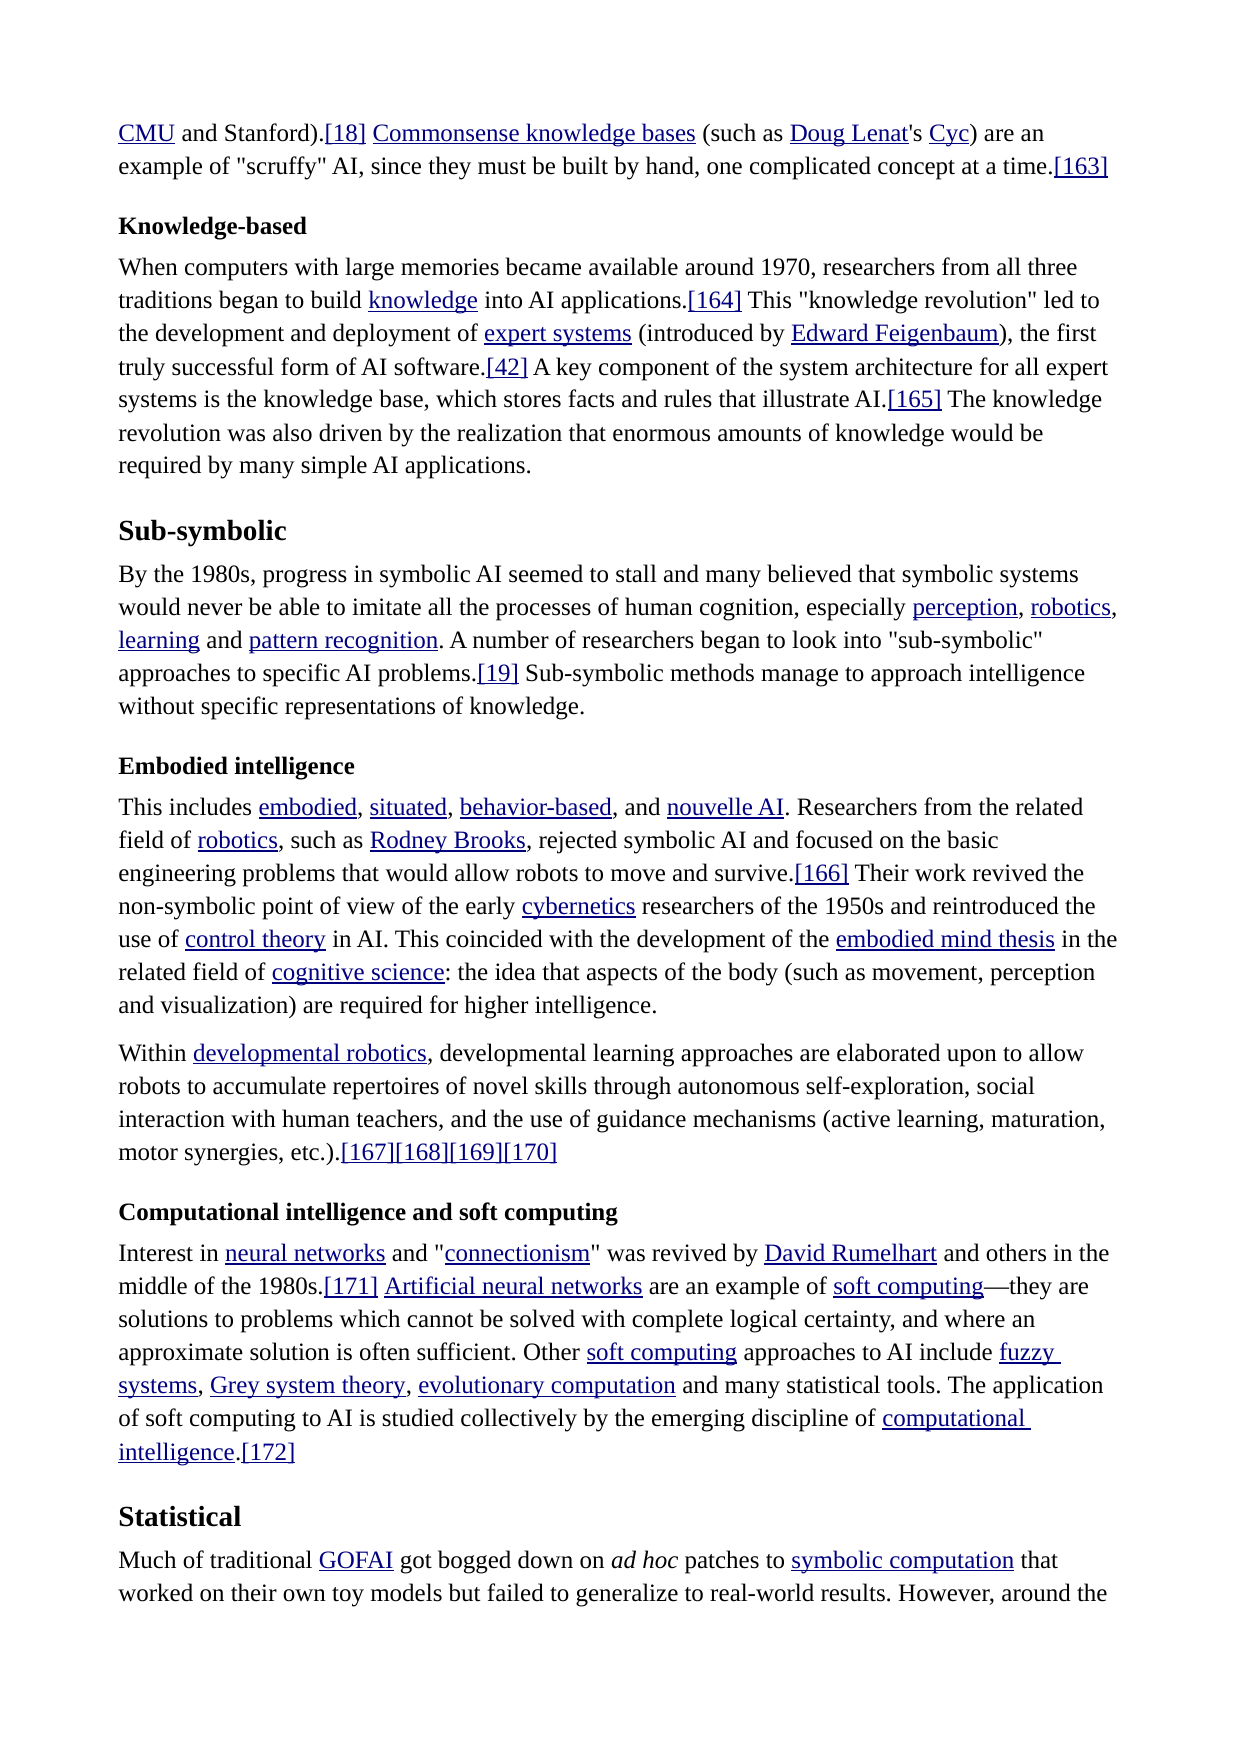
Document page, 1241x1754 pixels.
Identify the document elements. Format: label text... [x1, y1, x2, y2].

subtitle Knowledge-based [118, 211, 1122, 240]
subtitle Computational intelligence and soft computing [118, 1197, 1122, 1226]
text CMU and Stanford).[18] Commonsense knowledge bases (such as Doug Lenat's Cyc) are an example of "scruffy" AI, since they must be built by hand, one complicated concept at a time.[163] [118, 118, 1122, 180]
text Interest in neural networks and "connectionism" was revived by David Rumelhart and others in the middle of the 1980s.[171] Artificial neural networks are an example of soft computing—they are solutions to problems which cannot be solved with complete logical certainty, and where an approximate solution is often sufficient. Other soft computing approaches to AI include fuzzy systems, Grey system theory, evolutionary computation and many statistical tools. The application of soft computing to AI is studied collectively by the emerging discipline of computational intelligence.[172] [118, 1238, 1122, 1465]
subtitle Embodied intelligence [118, 751, 1122, 780]
subtitle Sub-symbolic [118, 513, 1122, 546]
text Within developmental robotics, developmental learning approaches are elaborated upon to allow robots to accumulate repertoires of novel skills through autonomous self-exploration, social interaction with human teachers, and the use of guidance mechanisms (active learning, maturation, motor synergies, etc.).[167][168][169][170] [118, 1038, 1122, 1166]
text When computers with large memories became available around 1970, researchers from all three traditions began to build knowledge into AI applications.[164] This "knowledge revolution" led to the development and deployment of expert systems (introduced by Edward Feigenbaum), the first truly successful form of AI software.[42] A key component of the system architecture for all expert systems is the knowledge base, which stores facts and rules that illustrate AI.[165] The knowledge revolution was also driven by the realization that enormous amounts of knowledge would be required by many simple AI applications. [118, 252, 1122, 479]
text Much of traditional GOFAI got bogged down on ad hoc patches to symbolic computation that worked on their own toy models but failed to generalize to real-world results. However, around the [118, 1545, 1122, 1607]
text This includes embodied, situated, behavior-based, and nouvelle AI. Researchers from the related field of robotics, such as Rodney Brooks, rejected symbolic AI and focused on the basic engineering problems that would allow robots to move and survive.[166] Their work revived the non-symbolic point of view of the early cybernetics researchers of the 1950s and reintroduced the use of control theory in AI. This coincided with the development of the embodied mind thesis in the related field of cognitive science: the idea that aspects of the body (such as movement, perception and visualization) are required for higher intelligence. [118, 792, 1122, 1019]
text By the 1980s, progress in symbolic AI seemed to stall and many believed that symbolic systems would never be able to imitate all the processes of human cognition, especially perception, robotics, learning and pattern recognition. A number of researchers began to look into "sub-symbolic" approaches to specific AI problems.[19] Sub-symbolic methods manage to approach intelligence without specific representations of knowledge. [118, 559, 1122, 720]
subtitle Statistical [118, 1499, 1122, 1532]
